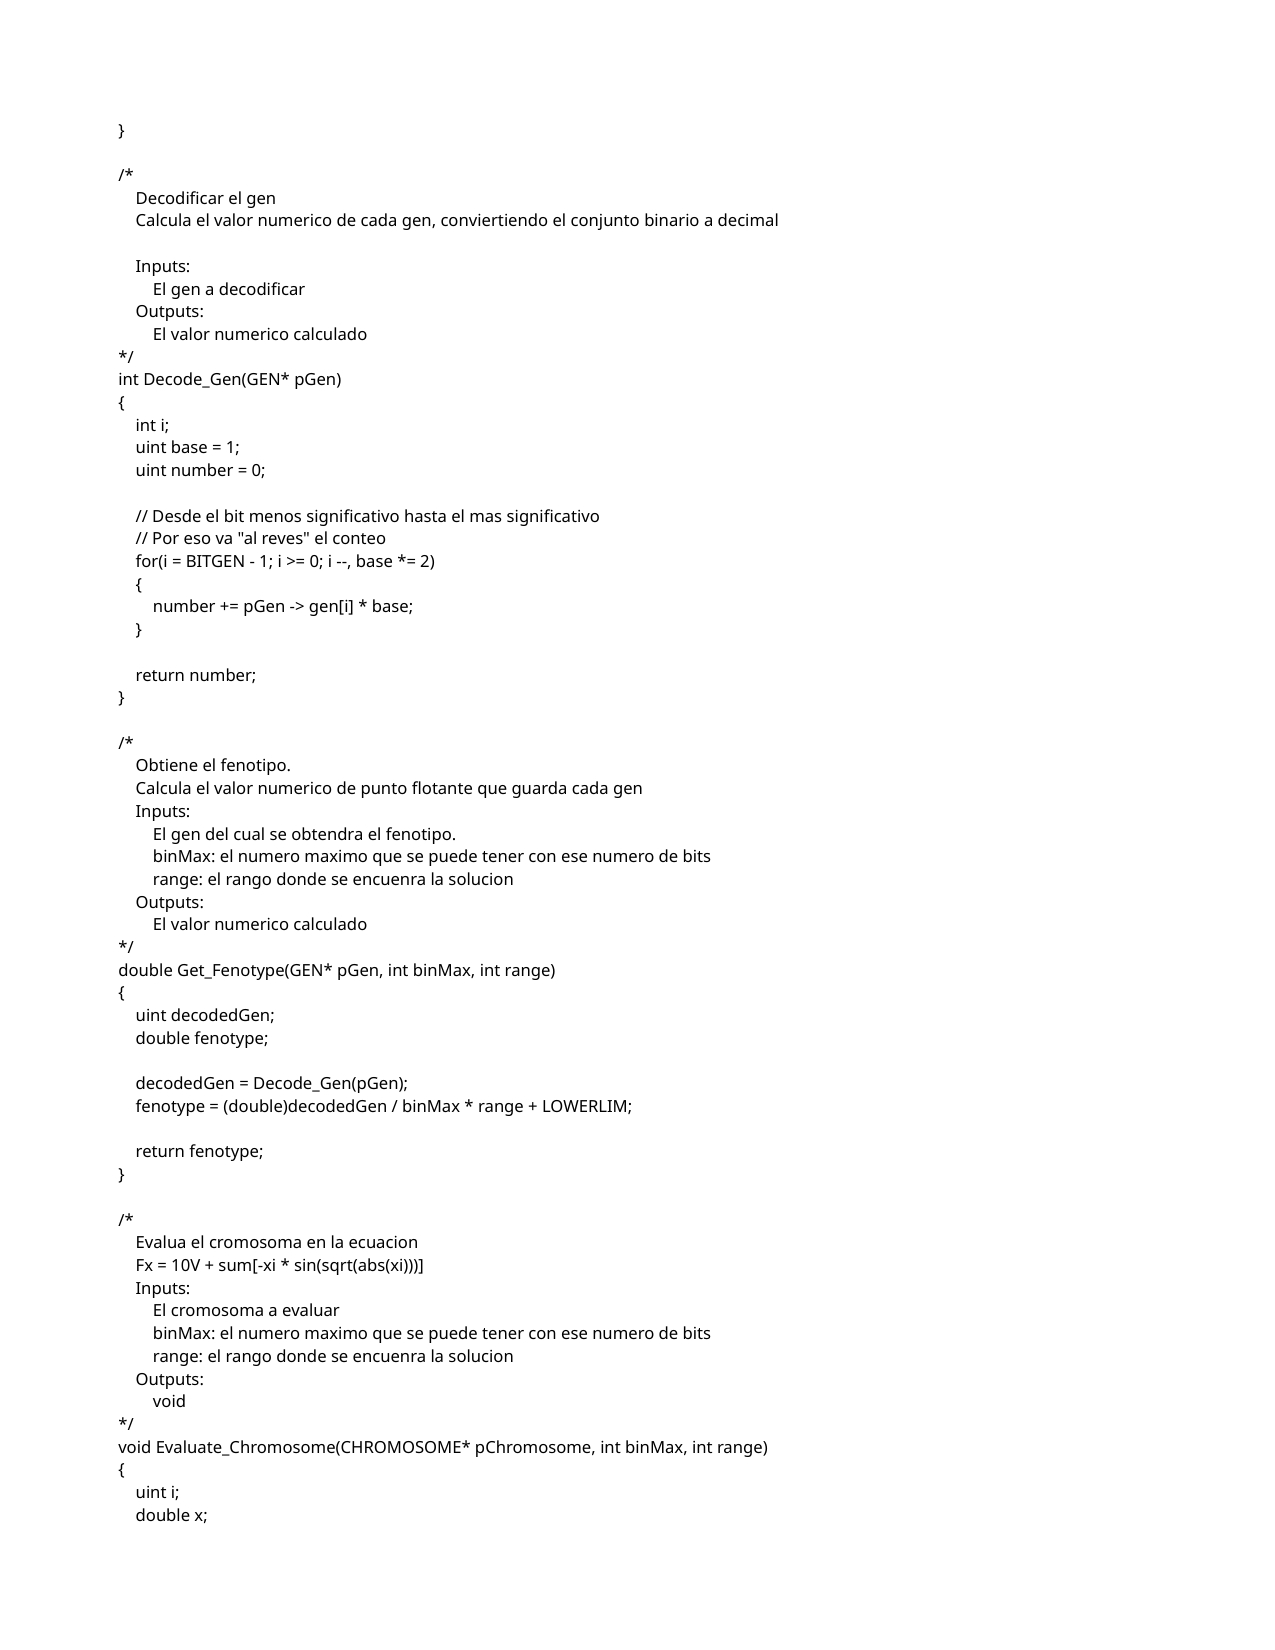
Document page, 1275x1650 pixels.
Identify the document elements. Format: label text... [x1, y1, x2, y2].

text { [118, 572, 1157, 595]
text // Por eso va "al reves" el conteo [118, 527, 1157, 549]
text */ [118, 345, 1157, 368]
text Outputs: [118, 890, 1157, 913]
text void Evaluate_Chromosome(CHROMOSOME* pChromosome, int binMax, int range) [118, 1435, 1157, 1458]
text El cromosoma a evaluar [118, 1299, 1157, 1322]
text binMax: el numero maximo que se puede tener con ese numero de bits [118, 845, 1157, 867]
text // Desde el bit menos significativo hasta el mas significativo [118, 504, 1157, 527]
text Inputs: [118, 1276, 1157, 1299]
text } [118, 118, 1157, 141]
text */ [118, 1412, 1157, 1435]
text /* [118, 1208, 1157, 1231]
text uint number = 0; [118, 459, 1157, 481]
text fenotype = (double)decodedGen / binMax * range + LOWERLIM; [118, 1094, 1157, 1117]
text { [118, 391, 1157, 413]
text Evalua el cromosoma en la ecuacion [118, 1231, 1157, 1253]
text Decodificar el gen [118, 186, 1157, 209]
text range: el rango donde se encuenra la solucion [118, 867, 1157, 890]
text number += pGen -> gen[i] * base; [118, 595, 1157, 618]
text uint decodedGen; [118, 1004, 1157, 1026]
text uint i; [118, 1481, 1157, 1503]
text range: el rango donde se encuenra la solucion [118, 1344, 1157, 1367]
text El gen a decodificar [118, 277, 1157, 300]
text int Decode_Gen(GEN* pGen) [118, 368, 1157, 391]
text /* [118, 731, 1157, 754]
text { [118, 1458, 1157, 1481]
text for(i = BITGEN - 1; i >= 0; i --, base *= 2) [118, 549, 1157, 572]
text return fenotype; [118, 1140, 1157, 1163]
text double Get_Fenotype(GEN* pGen, int binMax, int range) [118, 958, 1157, 981]
text decodedGen = Decode_Gen(pGen); [118, 1072, 1157, 1094]
text double x; [118, 1503, 1157, 1526]
text { [118, 981, 1157, 1004]
text El valor numerico calculado [118, 322, 1157, 345]
text } [118, 618, 1157, 640]
text */ [118, 936, 1157, 958]
text Outputs: [118, 1367, 1157, 1390]
text Outputs: [118, 300, 1157, 322]
text return number; [118, 663, 1157, 686]
text Fx = 10V + sum[-xi * sin(sqrt(abs(xi)))] [118, 1253, 1157, 1276]
text int i; [118, 413, 1157, 436]
text } [118, 686, 1157, 708]
text Inputs: [118, 799, 1157, 822]
text El gen del cual se obtendra el fenotipo. [118, 822, 1157, 845]
text double fenotype; [118, 1026, 1157, 1049]
text Calcula el valor numerico de cada gen, conviertiendo el conjunto binario a decimal [118, 209, 1157, 232]
text Obtiene el fenotipo. [118, 754, 1157, 777]
text El valor numerico calculado [118, 913, 1157, 936]
text Inputs: [118, 254, 1157, 277]
text /* [118, 163, 1157, 186]
text uint base = 1; [118, 436, 1157, 459]
text void [118, 1390, 1157, 1412]
text } [118, 1163, 1157, 1185]
text binMax: el numero maximo que se puede tener con ese numero de bits [118, 1322, 1157, 1344]
text Calcula el valor numerico de punto flotante que guarda cada gen [118, 777, 1157, 799]
